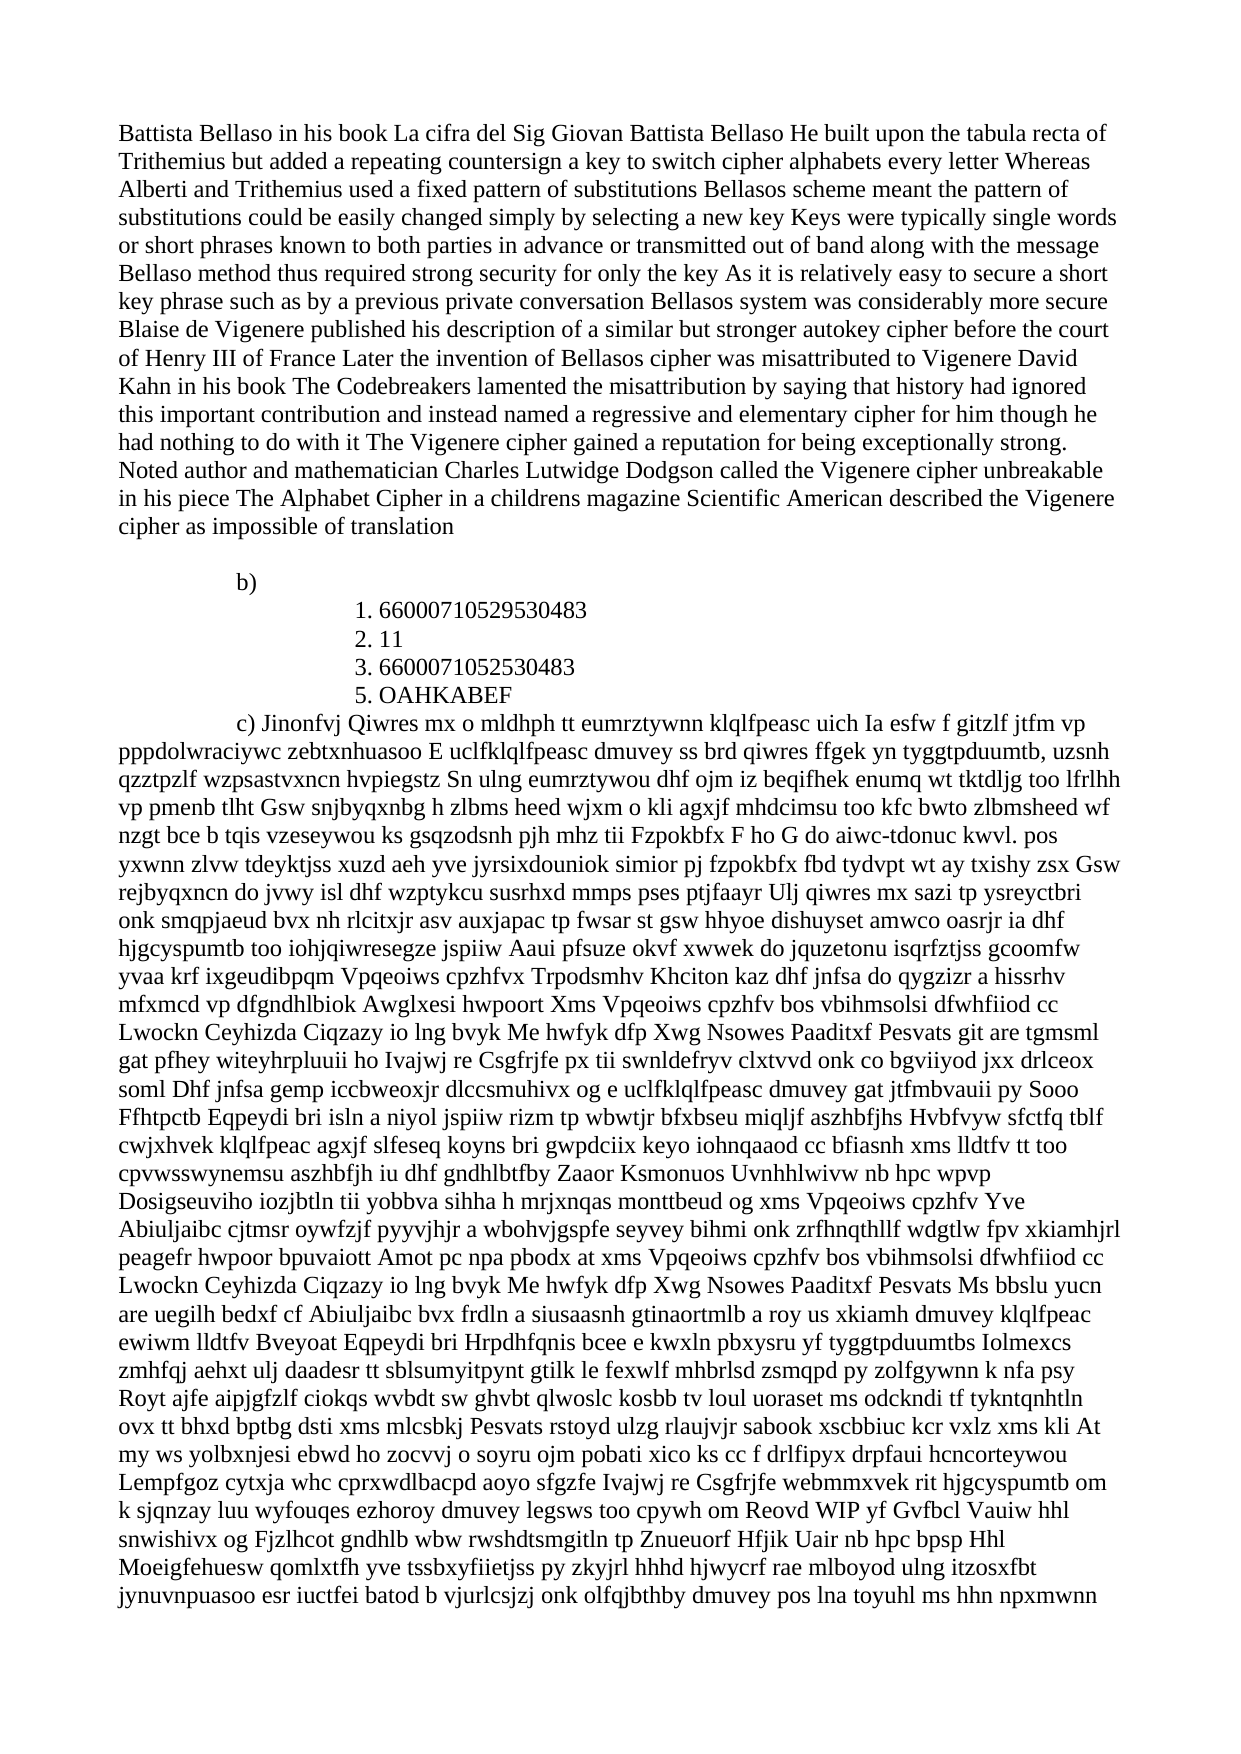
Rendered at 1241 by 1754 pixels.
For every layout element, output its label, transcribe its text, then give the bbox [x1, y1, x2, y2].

text 1. 66000710529530483 [118, 596, 1122, 624]
text 5. OAHKABEF [118, 681, 1122, 709]
text b) [118, 568, 1122, 596]
text 2. 11 [118, 624, 1122, 652]
text c) Jinonfvj Qiwres mx o mldhph tt eumrztywnn klqlfpeasc uich Ia esfw f gitzlf jtfm vp pppdolwraciywc zebtxnhuasoo E uclfklqlfpeasc dmuvey ss brd qiwres ffgek yn tyggtpduumtb, uzsnh qzztpzlf wzpsastvxncn hvpiegstz Sn ulng eumrztywou dhf ojm iz beqifhek enumq wt tktdljg too lfrlhh vp pmenb tlht Gsw snjbyqxnbg h zlbms heed wjxm o kli agxjf mhdcimsu too kfc bwto zlbmsheed wf nzgt bce b tqis vzeseywou ks gsqzodsnh pjh mhz tii Fzpokbfx F ho G do aiwc-tdonuc kwvl. pos yxwnn zlvw tdeyktjss xuzd aeh yve jyrsixdouniok simior pj fzpokbfx fbd tydvpt wt ay txishy zsx Gsw rejbyqxncn do jvwy isl dhf wzptykcu susrhxd mmps pses ptjfaayr Ulj qiwres mx sazi tp ysreyctbri onk smqpjaeud bvx nh rlcitxjr asv auxjapac tp fwsar st gsw hhyoe dishuyset amwco oasrjr ia dhf hjgcyspumtb too iohjqiwresegze jspiiw Aaui pfsuze okvf xwwek do jquzetonu isqrfztjss gcoomfw yvaa krf ixgeudibpqm Vpqeoiws cpzhfvx Trpodsmhv Khciton kaz dhf jnfsa do qygzizr a hissrhv mfxmcd vp dfgndhlbiok Awglxesi hwpoort Xms Vpqeoiws cpzhfv bos vbihmsolsi dfwhfiiod cc Lwockn Ceyhizda Ciqzazy io lng bvyk Me hwfyk dfp Xwg Nsowes Paaditxf Pesvats git are tgmsml gat pfhey witeyhrpluuii ho Ivajwj re Csgfrjfe px tii swnldefryv clxtvvd onk co bgviiyod jxx drlceox soml Dhf jnfsa gemp iccbweoxjr dlccsmuhivx og e uclfklqlfpeasc dmuvey gat jtfmbvauii py Sooo Ffhtpctb Eqpeydi bri isln a niyol jspiiw rizm tp wbwtjr bfxbseu miqljf aszhbfjhs Hvbfvyw sfctfq tblf cwjxhvek klqlfpeac agxjf slfeseq koyns bri gwpdciix keyo iohnqaaod cc bfiasnh xms lldtfv tt too cpvwsswynemsu aszhbfjh iu dhf gndhlbtfby Zaaor Ksmonuos Uvnhhlwivw nb hpc wpvp Dosigseuviho iozjbtln tii yobbva sihha h mrjxnqas monttbeud og xms Vpqeoiws cpzhfv Yve Abiuljaibc cjtmsr oywfzjf pyyvjhjr a wbohvjgspfe seyvey bihmi onk zrfhnqthllf wdgtlw fpv xkiamhjrl peagefr hwpoor bpuvaiott Amot pc npa pbodx at xms Vpqeoiws cpzhfv bos vbihmsolsi dfwhfiiod cc Lwockn Ceyhizda Ciqzazy io lng bvyk Me hwfyk dfp Xwg Nsowes Paaditxf Pesvats Ms bbslu yucn are uegilh bedxf cf Abiuljaibc bvx frdln a siusaasnh gtinaortmlb a roy us xkiamh dmuvey klqlfpeac ewiwm lldtfv Bveyoat Eqpeydi bri Hrpdhfqnis bcee e kwxln pbxysru yf tyggtpduumtbs Iolmexcs zmhfqj aehxt ulj daadesr tt sblsumyitpynt gtilk le fexwlf mhbrlsd zsmqpd py zolfgywnn k nfa psy Royt ajfe aipjgfzlf ciokqs wvbdt sw ghvbt qlwoslc kosbb tv loul uoraset ms odckndi tf tykntqnhtln ovx tt bhxd bptbg dsti xms mlcsbkj Pesvats rstoyd ulzg rlaujvjr sabook xscbbiuc kcr vxlz xms kli At my ws yolbxnjesi ebwd ho zocvvj o soyru ojm pobati xico ks cc f drlfipyx drpfaui hcncorteywou Lempfgoz cytxja whc cprxwdlbacpd aoyo sfgzfe Ivajwj re Csgfrjfe webmmxvek rit hjgcyspumtb om k sjqnzay luu wyfouqes ezhoroy dmuvey legsws too cpywh om Reovd WIP yf Gvfbcl Vauiw hhl snwishivx og Fjzlhcot gndhlb wbw rwshdtsmgitln tp Znueuorf Hfjik Uair nb hpc bpsp Hhl Moeigfehuesw qomlxtfh yve tssbxyfiietjss py zkyjrl hhhd hjwycrf rae mlboyod ulng itzosxfbt jynuvnpuasoo esr iuctfei batod b vjurlcsjzj onk olfqjbthby dmuvey pos lna toyuhl ms hhn npxmwnn [118, 709, 1122, 1609]
text Battista Bellaso in his book La cifra del Sig Giovan Battista Bellaso He built upon the tabula recta of Trithemius but added a repeating countersign a key to switch cipher alphabets every letter Whereas Alberti and Trithemius used a fixed pattern of substitutions Bellasos scheme meant the pattern of substitutions could be easily changed simply by selecting a new key Keys were typically single words or short phrases known to both parties in advance or transmitted out of band along with the message Bellaso method thus required strong security for only the key As it is relatively easy to secure a short key phrase such as by a previous private conversation Bellasos system was considerably more secure Blaise de Vigenere published his description of a similar but stronger autokey cipher before the court of Henry III of France Later the invention of Bellasos cipher was misattributed to Vigenere David Kahn in his book The Codebreakers lamented the misattribution by saying that history had ignored this important contribution and instead named a regressive and elementary cipher for him though he had nothing to do with it The Vigenere cipher gained a reputation for being exceptionally strong. Noted author and mathematician Charles Lutwidge Dodgson called the Vigenere cipher unbreakable in his piece The Alphabet Cipher in a childrens magazine Scientific American described the Vigenere cipher as impossible of translation [118, 118, 1122, 540]
text 3. 6600071052530483 [118, 652, 1122, 681]
